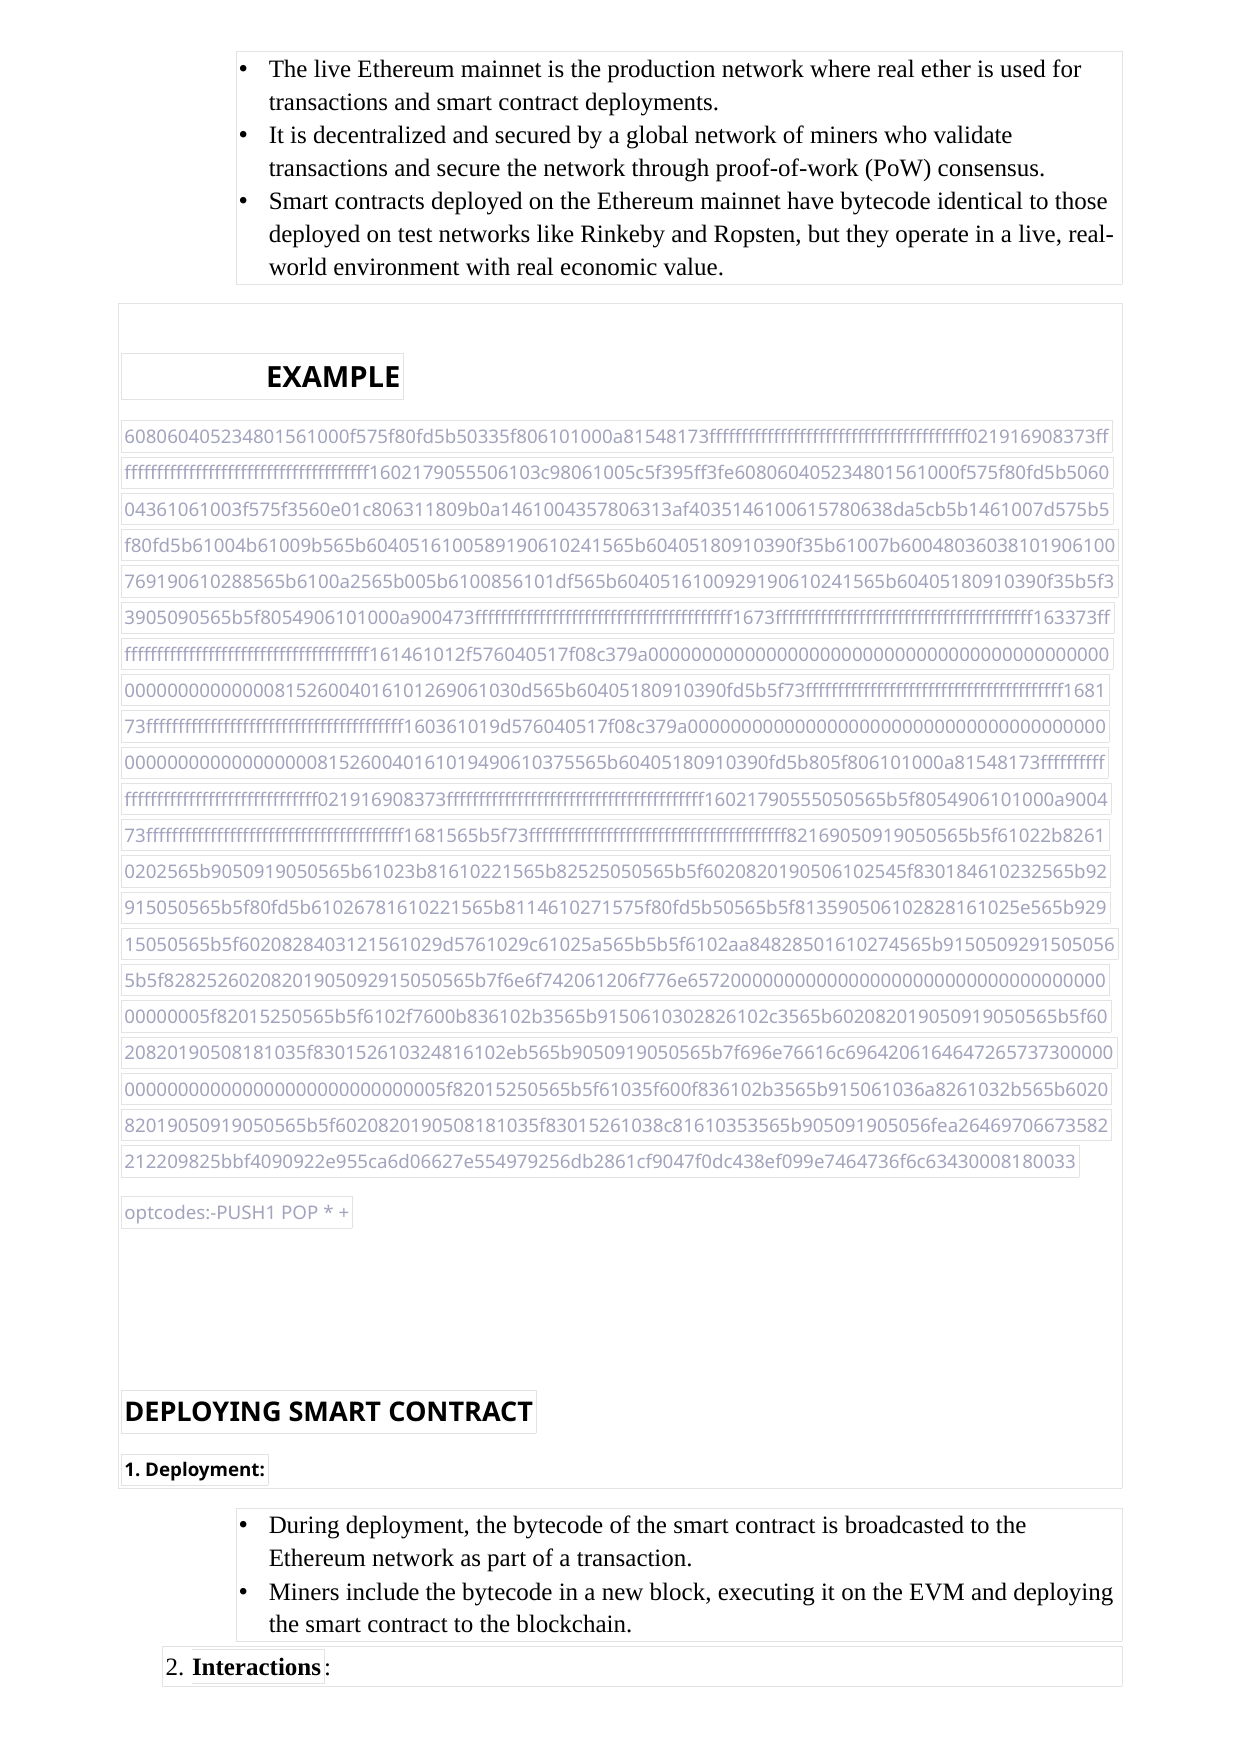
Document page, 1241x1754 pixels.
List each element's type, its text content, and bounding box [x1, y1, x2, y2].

text 608060405234801561000f575f80fd5b50335f806101000a81548173ffffffffffffffffffffffffffffffffffffffff021916908373ffffffffffffffffffffffffffffffffffffffff1602179055506103c98061005c5f395ff3fe608060405234801561000f575f80fd5b506004361061003f575f3560e01c806311809b0a1461004357806313af4035146100615780638da5cb5b1461007d575b5f80fd5b61004b61009b565b6040516100589190610241565b60405180910390f35b61007b60048036038101906100769190610288565b6100a2565b005b6100856101df565b6040516100929190610241565b60405180910390f35b5f33905090565b5f8054906101000a900473ffffffffffffffffffffffffffffffffffffffff1673ffffffffffffffffffffffffffffffffffffffff163373ffffffffffffffffffffffffffffffffffffffff161461012f576040517f08c379a00000000000000000000000000000000000000000000000000000000081526004016101269061030d565b60405180910390fd5b5f73ffffffffffffffffffffffffffffffffffffffff168173ffffffffffffffffffffffffffffffffffffffff160361019d576040517f08c379a000000000000000000000000000000000000000000000000000000000815260040161019490610375565b60405180910390fd5b805f806101000a81548173ffffffffffffffffffffffffffffffffffffffff021916908373ffffffffffffffffffffffffffffffffffffffff16021790555050565b5f8054906101000a900473ffffffffffffffffffffffffffffffffffffffff1681565b5f73ffffffffffffffffffffffffffffffffffffffff82169050919050565b5f61022b82610202565b9050919050565b61023b81610221565b82525050565b5f6020820190506102545f830184610232565b92915050565b5f80fd5b61026781610221565b8114610271575f80fd5b50565b5f813590506102828161025e565b92915050565b5f6020828403121561029d5761029c61025a565b5b5f6102aa84828501610274565b91505092915050565b5f82825260208201905092915050565b7f6e6f742061206f776e65720000000000000000000000000000000000000000005f82015250565b5f6102f7600b836102b3565b9150610302826102c3565b602082019050919050565b5f6020820190508181035f830152610324816102eb565b9050919050565b7f696e76616c6964206164647265737300000000000000000000000000000000005f82015250565b5f61035f600f836102b3565b915061036a8261032b565b602082019050919050565b5f6020820190508181035f83015261038c81610353565b905091905056fea26469706673582212209825bbf4090922e955ca6d06627e554979256db2861cf9047f0dc438ef099e7464736f6c63430008180033 [119, 417, 1122, 1177]
text EXAMPLE [119, 350, 1122, 399]
list Miners include the bytecode in a new block, executing it on the EVM and deploying the smart contract to the blockchain. [237, 1573, 1122, 1641]
list The live Ethereum mainnet is the production network where real ether is used for transactions and smart contract deployments. [237, 52, 1122, 116]
list It is decentralized and secured by a global network of miners who validate transactions and secure the network through proof-of-work (PoW) consensus. [237, 117, 1122, 182]
list During deployment, the bytecode of the smart contract is broadcasted to the Ethereum network as part of a transaction. [237, 1509, 1122, 1572]
text 1. Deployment: [119, 1451, 1122, 1488]
text optcodes:-PUSH1 POP * + [119, 1193, 1122, 1228]
text DEPLOYING SMART CONTRACT [119, 1387, 1122, 1433]
list Interactions: [163, 1647, 1122, 1686]
list Smart contracts deployed on the Ethereum mainnet have bytecode identical to those deployed on test networks like Rinkeby and Ropsten, but they operate in a live, real-world environment with real economic value. [237, 183, 1122, 284]
